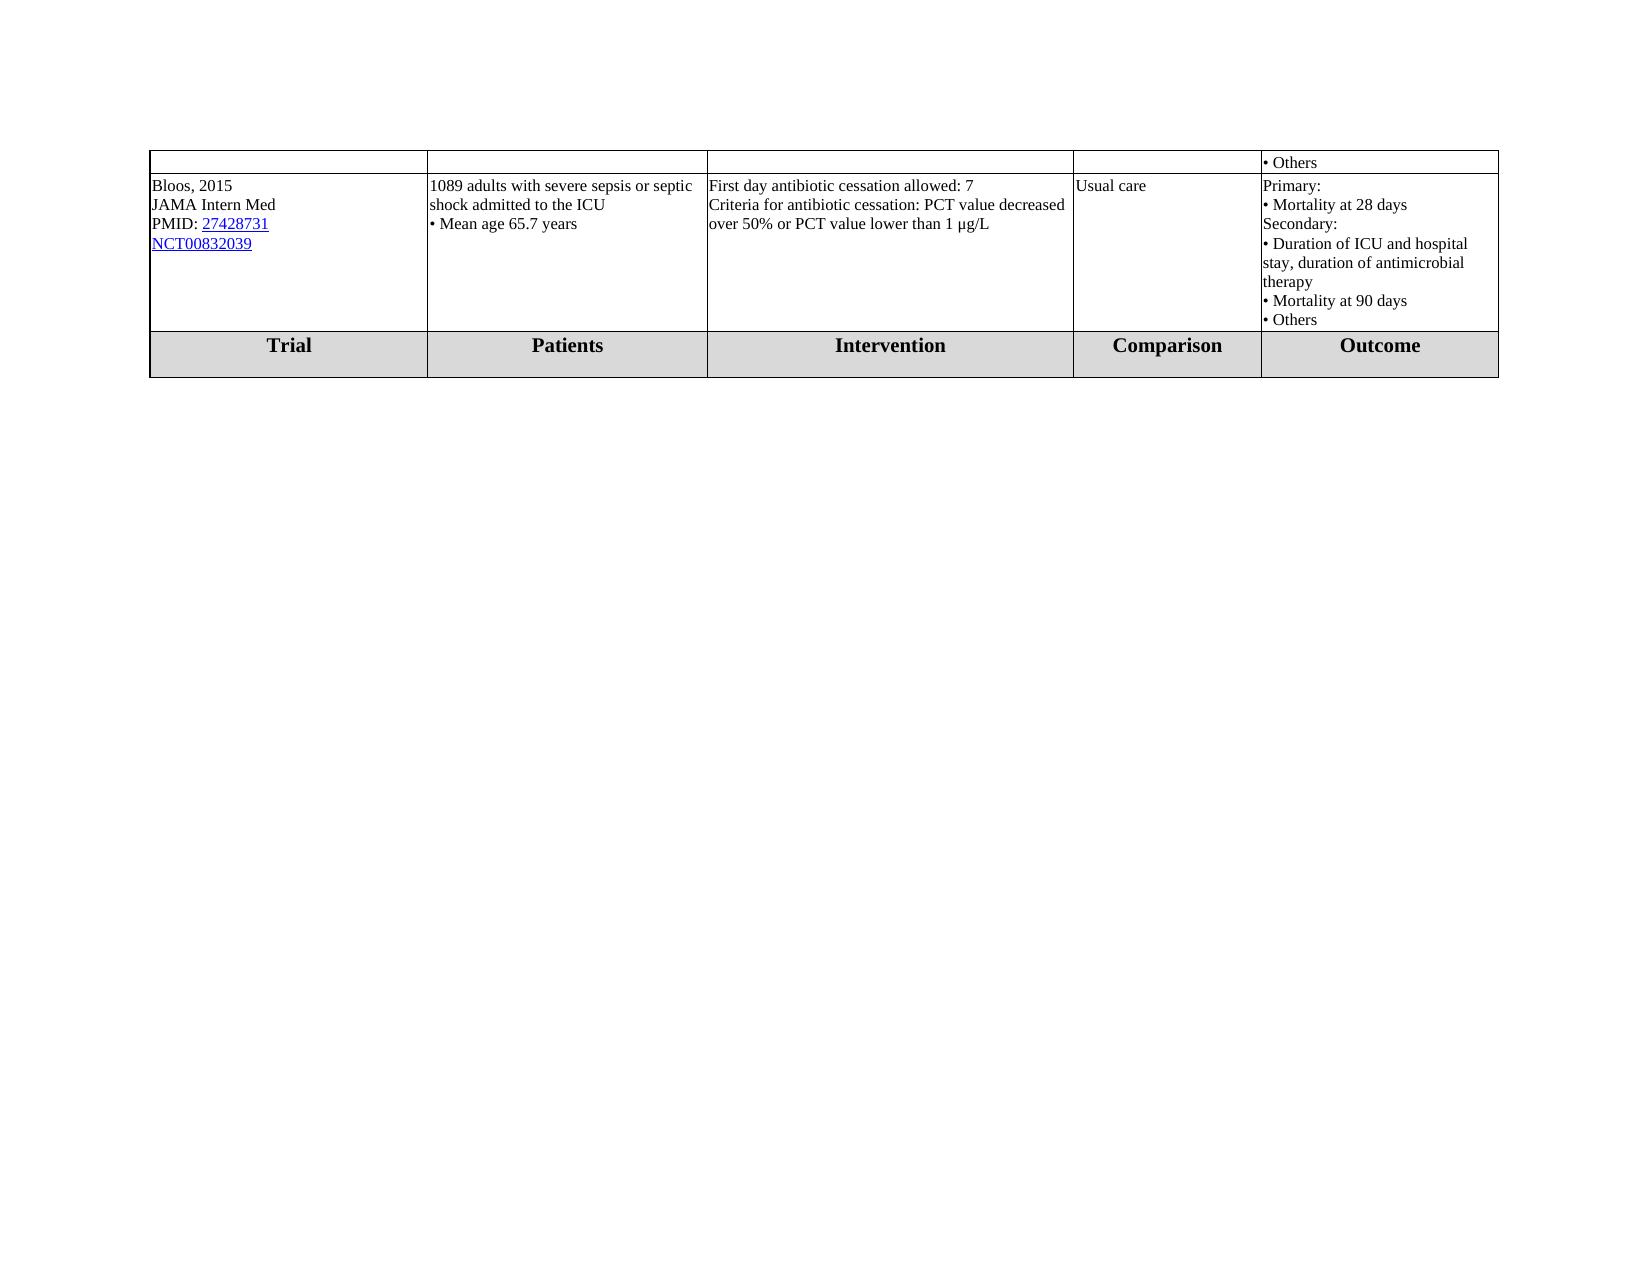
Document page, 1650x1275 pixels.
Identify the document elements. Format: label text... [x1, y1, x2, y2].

table_cell Intervention [708, 332, 1073, 377]
table_cell [708, 151, 1073, 173]
table_cell [1074, 151, 1261, 173]
table_cell Trial [151, 332, 427, 377]
table_cell Usual care [1074, 174, 1261, 331]
table_cell [428, 151, 707, 173]
table_cell • Others [1262, 151, 1498, 173]
table_cell Comparison [1074, 332, 1261, 377]
table_cell Bloos, 2015 JAMA Intern Med PMID: 27428731 NCT00832039 [151, 174, 427, 331]
table_cell Outcome [1262, 332, 1498, 377]
table_cell 1089 adults with severe sepsis or septic shock admitted to the ICU • Mean age 65.7 years [428, 174, 707, 331]
table_cell First day antibiotic cessation allowed: 7 Criteria for antibiotic cessation: PCT value decreased over 50% or PCT value lower than 1 μg/L [708, 174, 1073, 331]
table_cell Primary: • Mortality at 28 days Secondary: • Duration of ICU and hospital stay, duration of antimicrobial therapy • Mortality at 90 days • Others [1262, 174, 1498, 331]
table_cell [151, 151, 427, 173]
table_cell Patients [428, 332, 707, 377]
